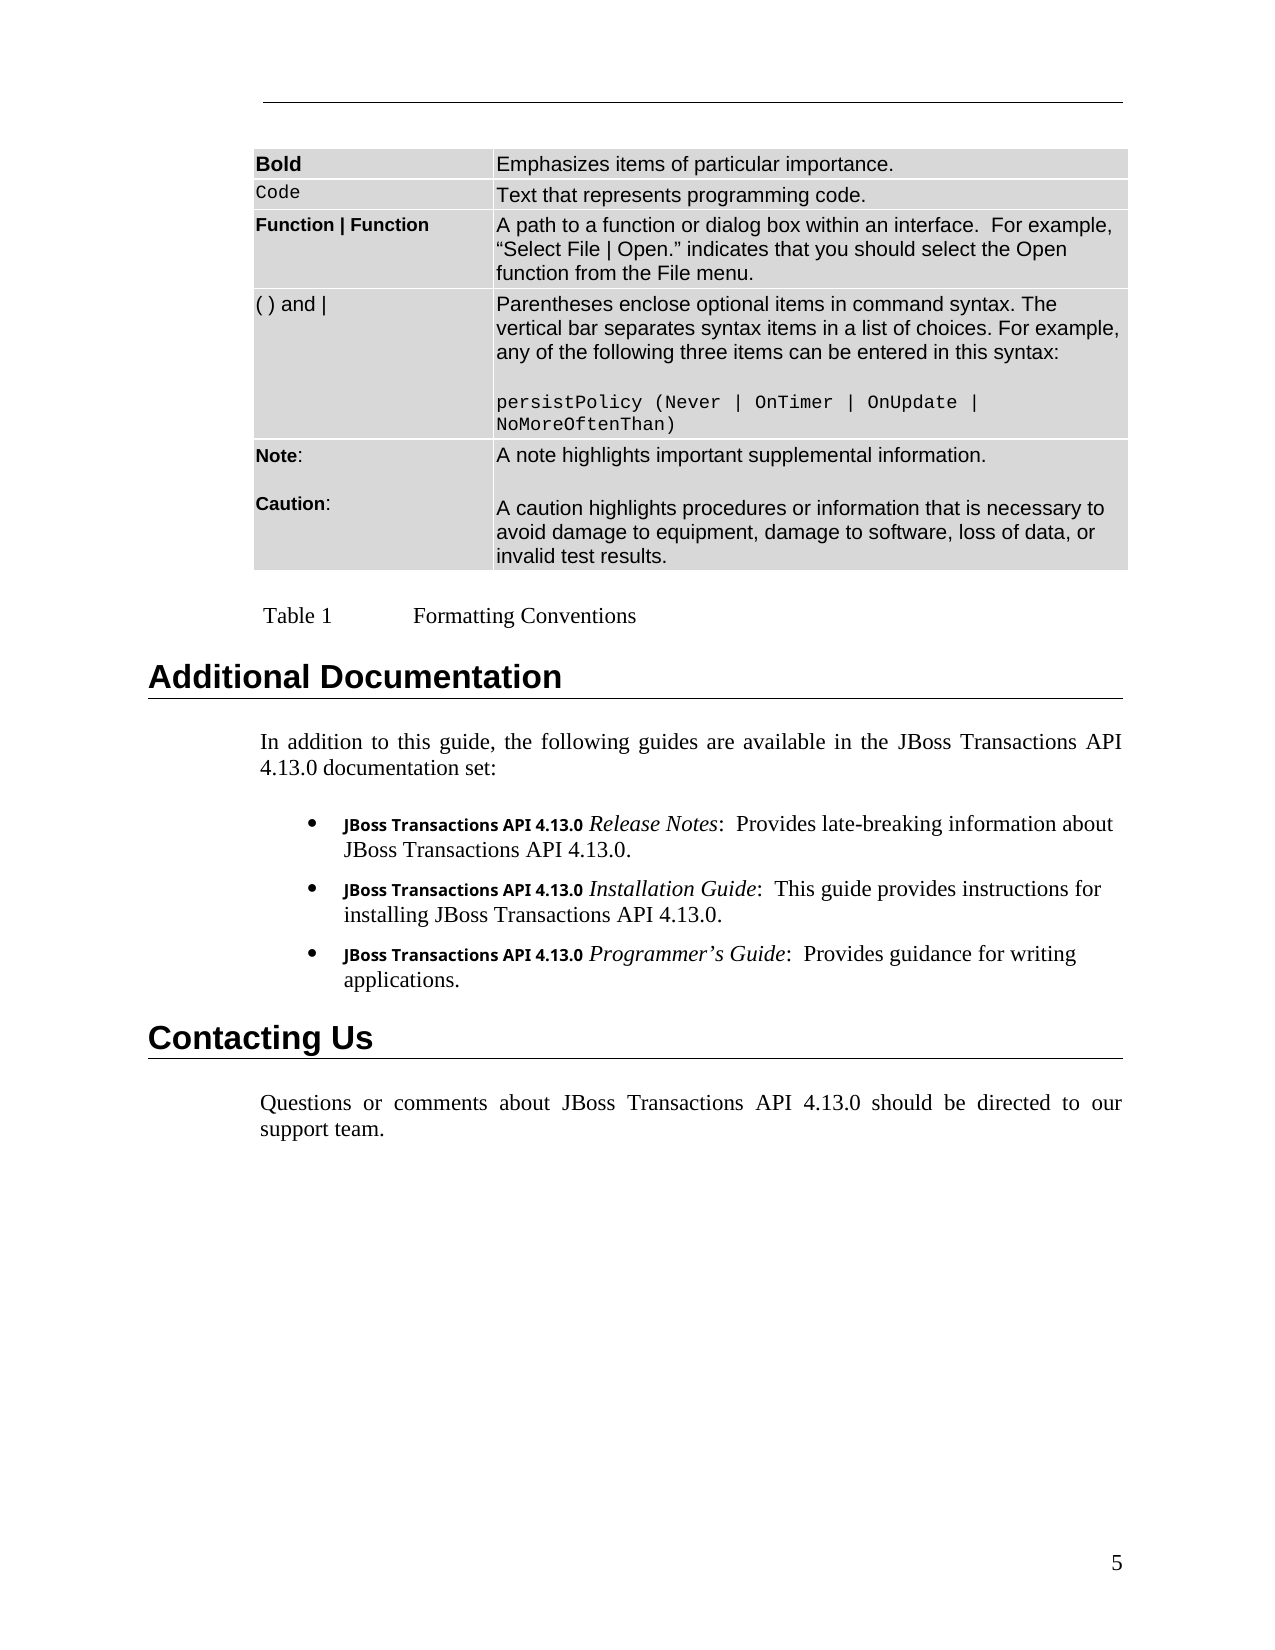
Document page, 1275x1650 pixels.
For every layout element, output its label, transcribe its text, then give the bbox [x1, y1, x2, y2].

table_cell Text that represents programming code. [494, 180, 1128, 209]
list JBoss Transactions API 4.10.0 Programmer’s Guide: Provides guidance for writing applications. [308, 940, 1123, 993]
table_cell Code [254, 180, 493, 209]
table_cell Function | Function [254, 210, 493, 288]
list JBoss Transactions API 4.10.0 Installation Guide: This guide provides instructions for installing JBoss Transactions API 4.10.0. [308, 875, 1123, 928]
subtitle Additional Documentation [148, 657, 1123, 698]
text Questions or comments about JBoss Transactions API 4.10.0 should be directed to our support team. [260, 1089, 1123, 1141]
text Table 1 Formatting Conventions [263, 602, 1123, 628]
table_cell Note: Caution: [254, 440, 493, 570]
table_cell A path to a function or dialog box within an interface. For example, “Select File | Open.” indicates that you should select the Open function from the File menu. [494, 210, 1128, 288]
list JBoss Transactions API 4.10.0 Release Notes: Provides late-breaking information about JBoss Transactions API 4.10.0. [308, 810, 1123, 862]
table_cell A note highlights important supplemental information. A caution highlights procedures or information that is necessary to avoid damage to equipment, damage to software, loss of data, or invalid test results. [494, 440, 1128, 570]
text In addition to this guide, the following guides are available in the JBoss Transactions API 4.10.0 documentation set: [260, 728, 1123, 781]
table_cell ( ) and | [254, 289, 493, 438]
table_cell Parentheses enclose optional items in command syntax. The vertical bar separates syntax items in a list of choices. For example, any of the following three items can be entered in this syntax: persistPolicy (Never | OnTimer | OnUpdate | NoMoreOftenThan) [494, 289, 1128, 438]
subtitle Contacting Us [148, 1018, 1123, 1058]
table_cell Bold [254, 149, 493, 178]
table_cell Emphasizes items of particular importance. [494, 149, 1128, 178]
